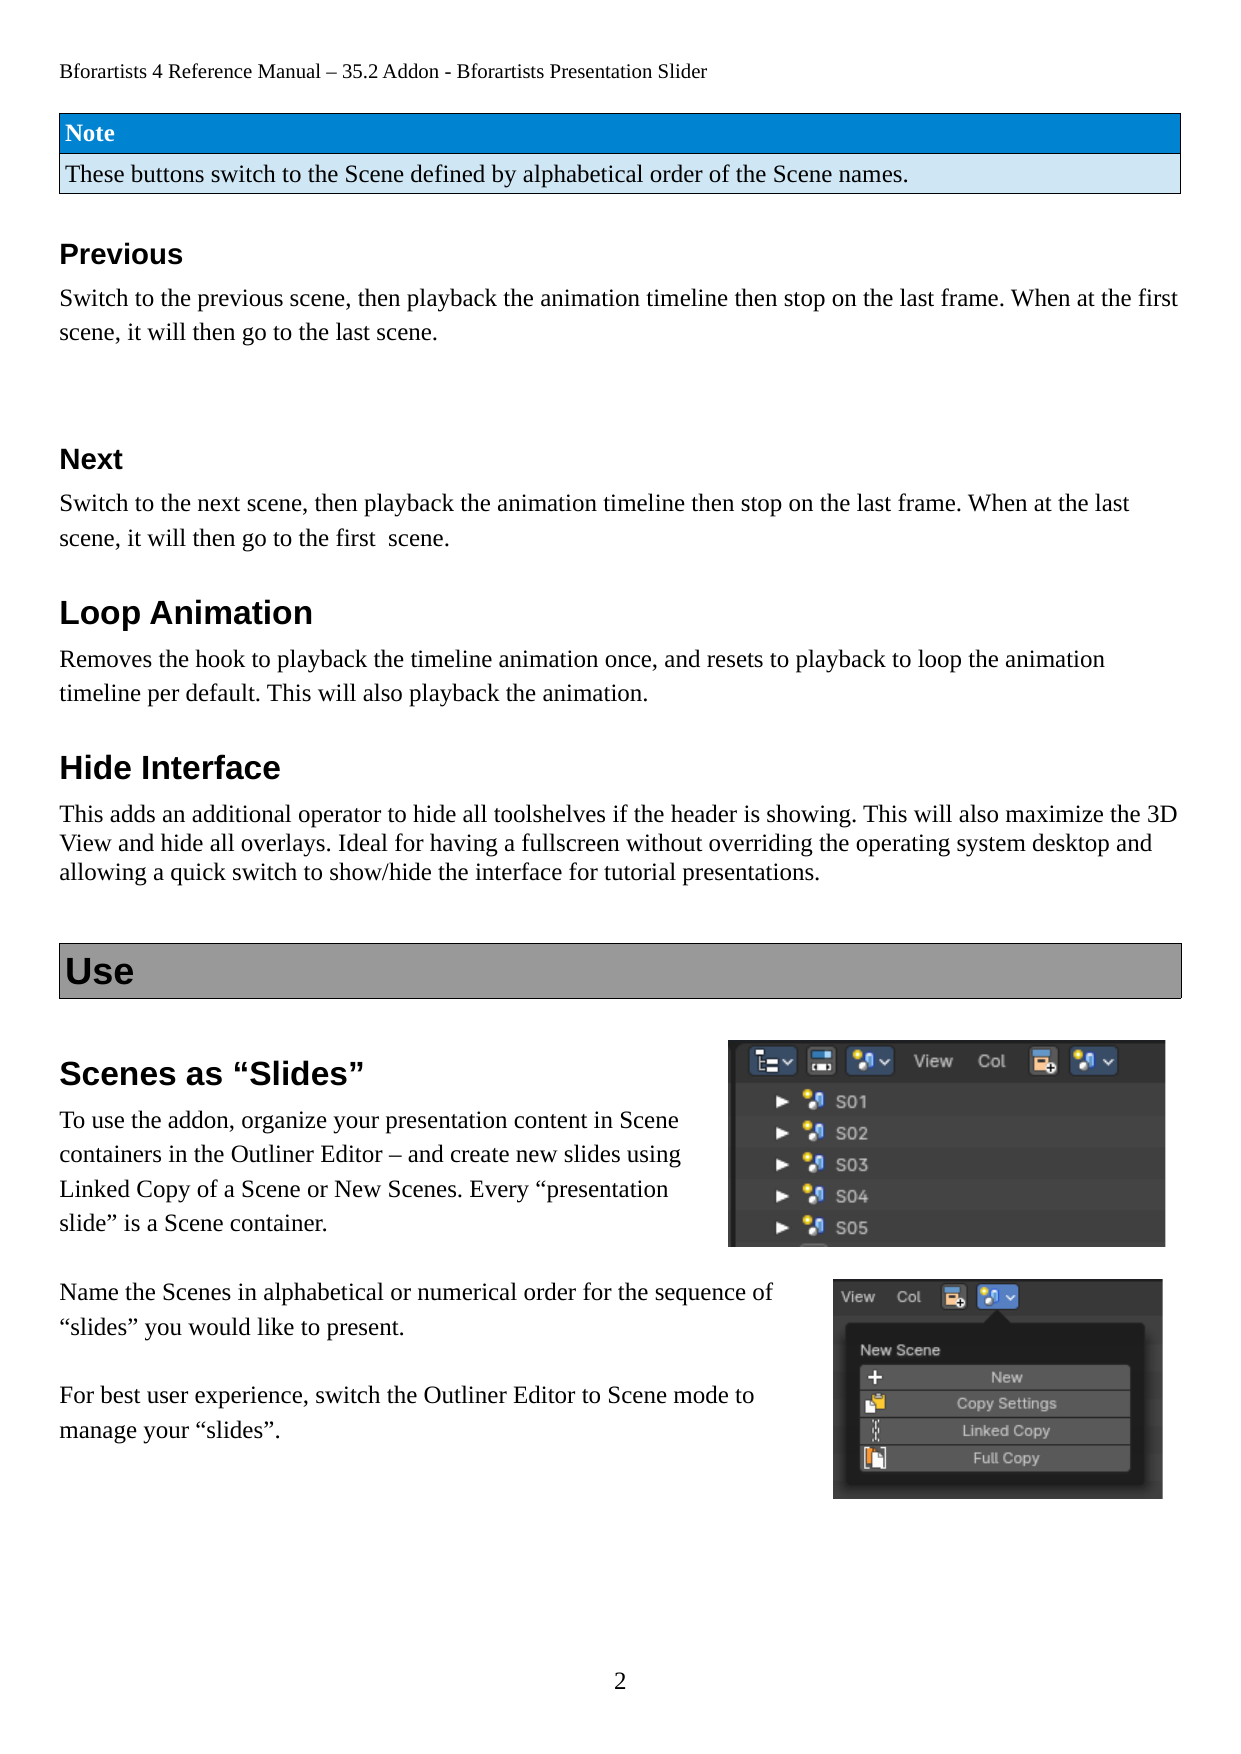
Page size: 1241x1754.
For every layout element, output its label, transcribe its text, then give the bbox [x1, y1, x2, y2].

picture [833, 1279, 1163, 1499]
text Switch to the next scene, then playback the animation timeline then stop on the last frame. When at the last scene, it will then go to the first scene. [59, 488, 1181, 551]
subtitle Previous [59, 237, 1181, 270]
subtitle Next [59, 442, 1181, 476]
text Name the Scenes in alphabetical or numerical order for the sequence of “slides” you would like to present. [59, 1277, 1181, 1340]
text To use the addon, organize your presentation content in Scene containers in the Outliner Editor – and create new slides using Linked Copy of a Scene or New Scenes. Every “presentation slide” is a Scene container. [59, 1105, 728, 1237]
table_header Note [60, 114, 1180, 153]
subtitle Scenes as “Slides” [59, 1053, 728, 1092]
subtitle Loop Animation [59, 592, 1181, 631]
text For best user experience, switch the Outliner Editor to Scene mode to manage your “slides”. [59, 1381, 833, 1444]
text Removes the hook to playback the timeline animation once, and resets to playback to loop the animation timeline per default. This will also playback the animation. [59, 644, 1181, 707]
text Switch to the previous scene, then playback the animation timeline then stop on the last frame. When at the first scene, it will then go to the last scene. [59, 283, 1181, 346]
subtitle Hide Interface [59, 748, 1181, 787]
picture [728, 1040, 1166, 1247]
text This adds an additional operator to hide all toolshelves if the header is showing. This will also maximize the 3D View and hide all overlays. Ideal for having a fullscreen without overriding the operating system desktop and allowing a quick switch to show/hide the interface for tutorial presentations. [59, 799, 1181, 885]
table_header Use [60, 944, 1181, 998]
table_cell These buttons switch to the Scene defined by alphabetical order of the Scene names. [60, 154, 1180, 193]
subtitle [1166, 1053, 1181, 1092]
